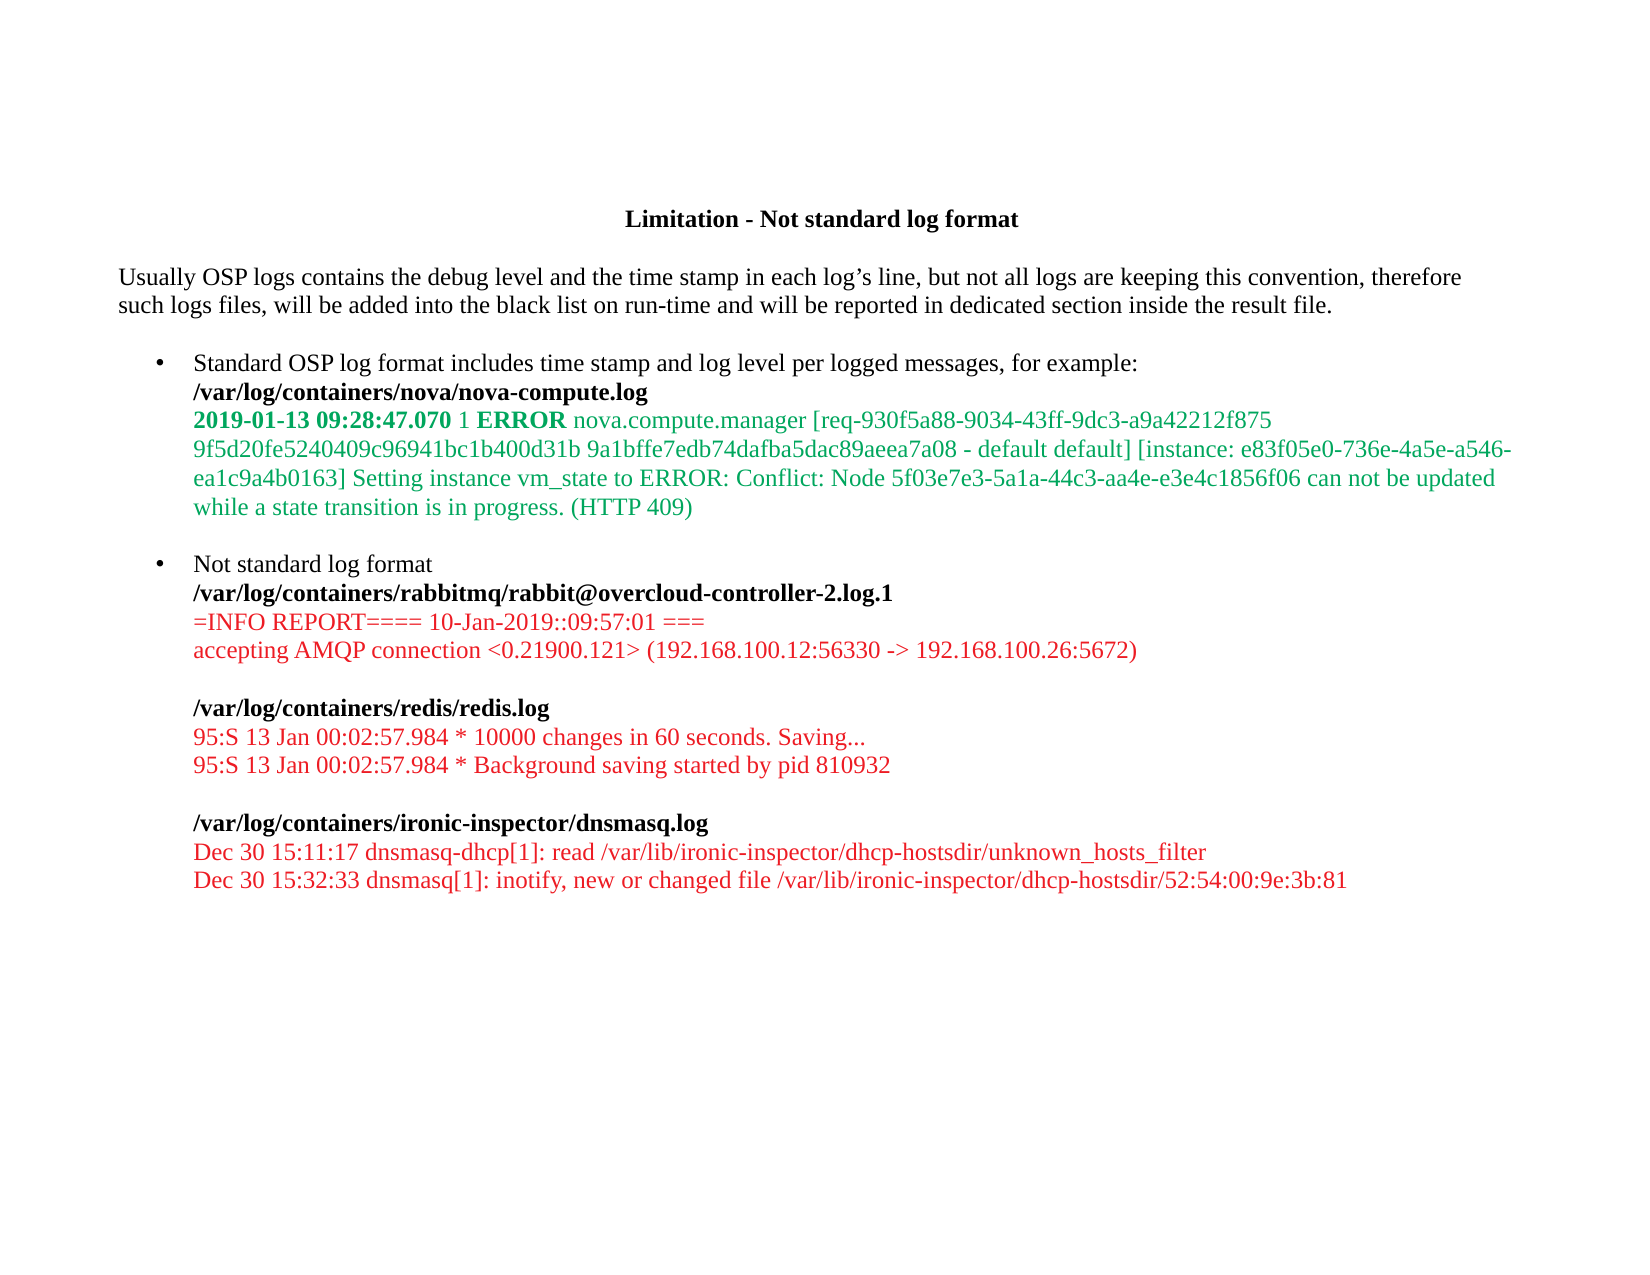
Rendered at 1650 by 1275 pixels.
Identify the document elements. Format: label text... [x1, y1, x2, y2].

list 2019-01-13 09:28:47.070 1 ERROR nova.compute.manager [req-930f5a88-9034-43ff-9dc3-a9a42212f875 9f5d20fe5240409c96941bc1b400d31b 9a1bffe7edb74dafba5dac89aeea7a08 - default default] [instance: e83f05e0-736e-4a5e-a546-ea1c9a4b0163] Setting instance vm_state to ERROR: Conflict: Node 5f03e7e3-5a1a-44c3-aa4e-e3e4c1856f06 can not be updated while a state transition is in progress. (HTTP 409) [156, 406, 1532, 521]
text such logs files, will be added into the black list on run-time and will be reported in dedicated section inside the result file. [118, 291, 1532, 319]
list Dec 30 15:11:17 dnsmasq-dhcp[1]: read /var/lib/ironic-inspector/dhcp-hostsdir/unknown_hosts_filter [156, 837, 1532, 866]
list /var/log/containers/redis/redis.log [156, 693, 1532, 722]
list /var/log/containers/rabbitmq/rabbit@overcloud-controller-2.log.1 [156, 578, 1532, 607]
list Standard OSP log format includes time stamp and log level per logged messages, for example: [156, 348, 1532, 377]
list 95:S 13 Jan 00:02:57.984 * 10000 changes in 60 seconds. Saving... [156, 722, 1532, 751]
text Usually OSP logs contains the debug level and the time stamp in each log’s line, but not all logs are keeping this convention, therefore [118, 262, 1532, 291]
list Dec 30 15:32:33 dnsmasq[1]: inotify, new or changed file /var/lib/ironic-inspector/dhcp-hostsdir/52:54:00:9e:3b:81 [156, 866, 1532, 894]
list /var/log/containers/ironic-inspector/dnsmasq.log [156, 808, 1532, 837]
list =INFO REPORT==== 10-Jan-2019::09:57:01 === [156, 607, 1532, 636]
list /var/log/containers/nova/nova-compute.log [156, 377, 1532, 406]
list 95:S 13 Jan 00:02:57.984 * Background saving started by pid 810932 [156, 751, 1532, 779]
text Limitation - Not standard log format [118, 204, 1532, 233]
list Not standard log format [156, 549, 1532, 578]
list accepting AMQP connection <0.21900.121> (192.168.100.12:56330 -> 192.168.100.26:5672) [156, 636, 1532, 664]
